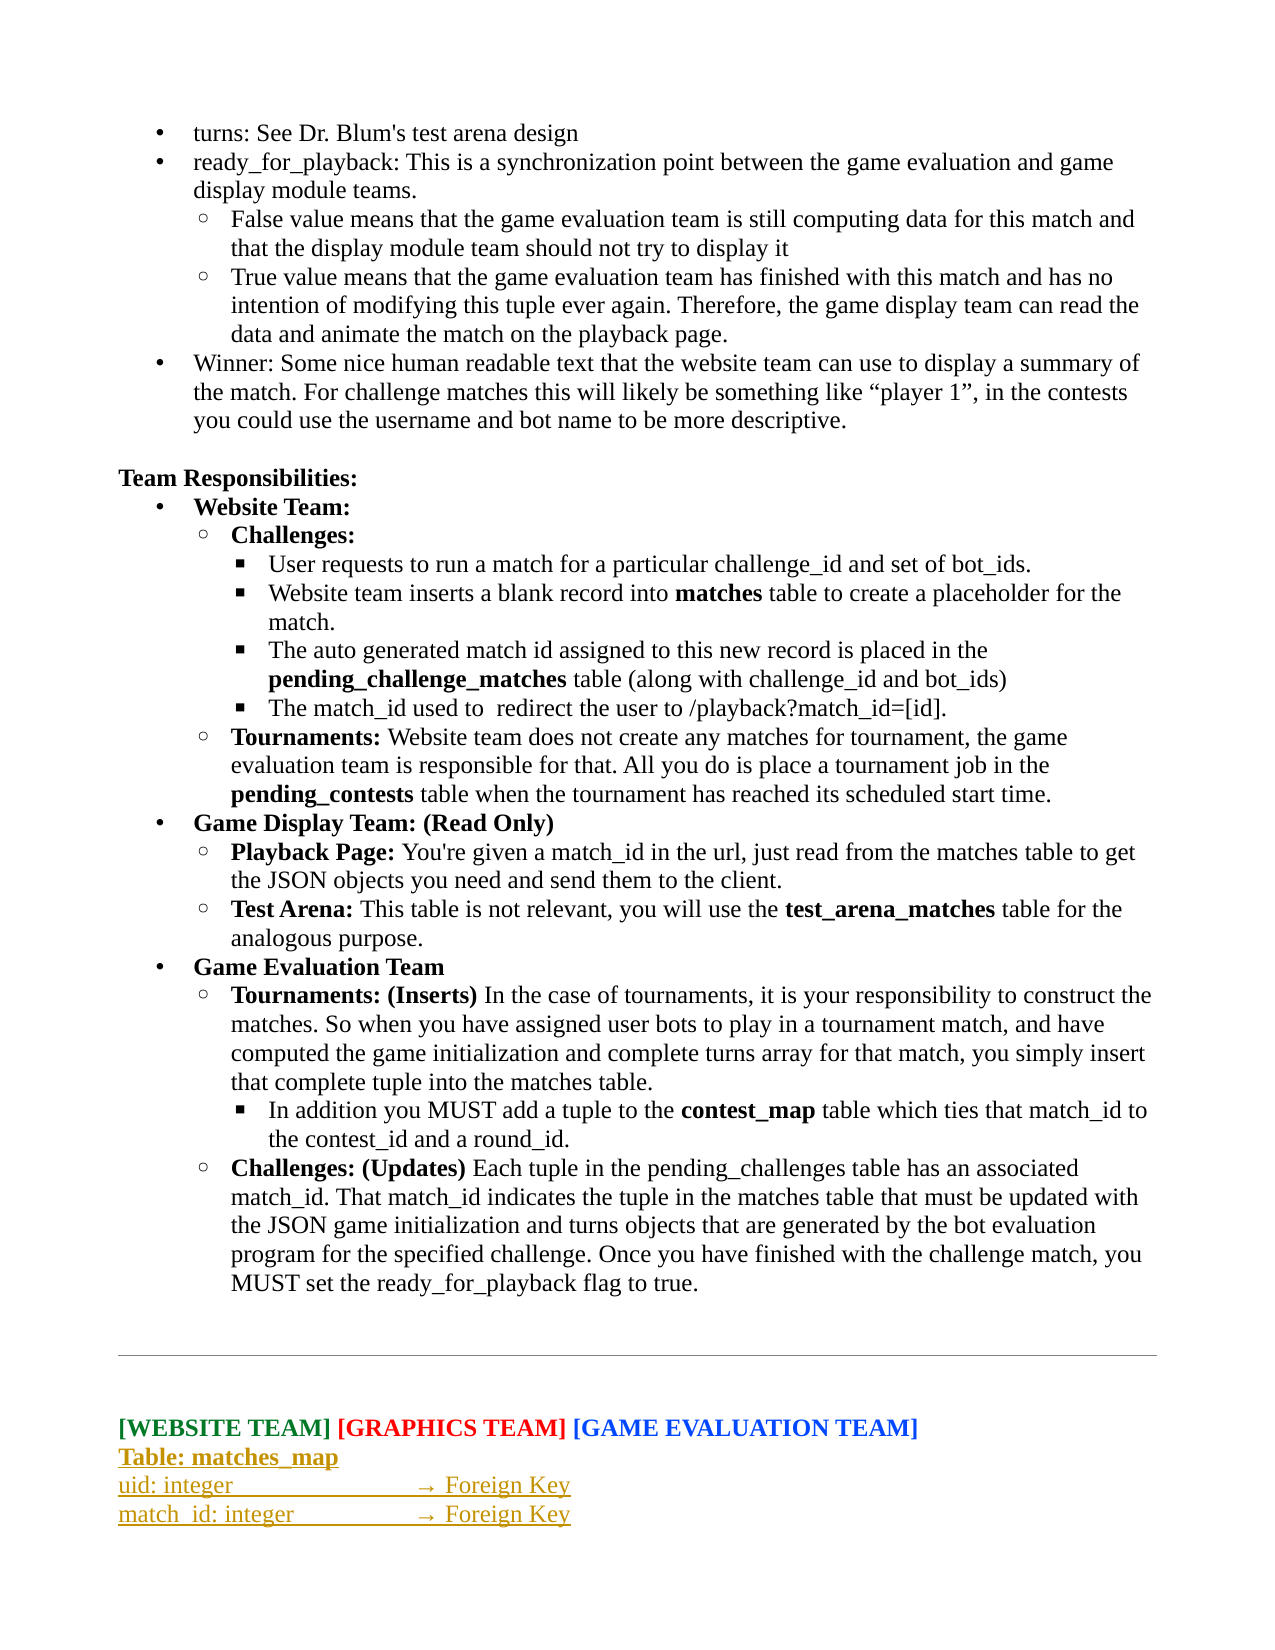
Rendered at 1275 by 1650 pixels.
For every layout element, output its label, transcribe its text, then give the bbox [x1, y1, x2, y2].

list True value means that the game evaluation team has finished with this match and has no intention of modifying this tuple ever again. Therefore, the game display team can read the data and animate the match on the playback page. [193, 262, 1157, 348]
text Team Responsibilities: [118, 463, 1157, 492]
list Website Team: [156, 492, 1157, 521]
list User requests to run a match for a particular challenge_id and set of bot_ids. [231, 549, 1157, 578]
list Tournaments: Website team does not create any matches for tournament, the game evaluation team is responsible for that. All you do is place a tournament job in the pending_contests table when the tournament has reached its scheduled start time. [193, 722, 1157, 808]
list The auto generated match id assigned to this new record is placed in the pending_challenge_matches table (along with challenge_id and bot_ids) [231, 636, 1157, 693]
list The match_id used to redirect the user to /playback?match_id=[id]. [231, 693, 1157, 722]
list Game Display Team: (Read Only) [156, 808, 1157, 837]
text uid: integer → Foreign Key [118, 1470, 1157, 1499]
list Challenges: (Updates) Each tuple in the pending_challenges table has an associated match_id. That match_id indicates the tuple in the matches table that must be updated with the JSON game initialization and turns objects that are generated by the bot evaluation program for the specified challenge. Once you have finished with the challenge match, you MUST set the ready_for_playback flag to true. [193, 1153, 1157, 1297]
list turns: See Dr. Blum's test arena design [156, 118, 1157, 147]
list Website team inserts a blank record into matches table to create a placeholder for the match. [231, 578, 1157, 636]
list Test Arena: This table is not relevant, you will use the test_arena_matches table for the analogous purpose. [193, 894, 1157, 952]
text match_id: integer → Foreign Key [118, 1499, 1157, 1528]
list ready_for_playback: This is a synchronization point between the game evaluation and game display module teams. [156, 147, 1157, 204]
text Table: matches_map [118, 1442, 1157, 1470]
text [WEBSITE TEAM] [GRAPHICS TEAM] [GAME EVALUATION TEAM] [118, 1413, 1157, 1442]
list Game Evaluation Team [156, 952, 1157, 981]
list Winner: Some nice human readable text that the website team can use to display a summary of the match. For challenge matches this will likely be something like “player 1”, in the contests you could use the username and bot name to be more descriptive. [156, 348, 1157, 434]
list In addition you MUST add a tuple to the contest_map table which ties that match_id to the contest_id and a round_id. [231, 1096, 1157, 1153]
list Playback Page: You're given a match_id in the url, just read from the matches table to get the JSON objects you need and send them to the client. [193, 837, 1157, 894]
list Tournaments: (Inserts) In the case of tournaments, it is your responsibility to construct the matches. So when you have assigned user bots to play in a tournament match, and have computed the game initialization and complete turns array for that match, you simply insert that complete tuple into the matches table. [193, 981, 1157, 1096]
list False value means that the game evaluation team is still computing data for this match and that the display module team should not try to display it [193, 204, 1157, 262]
list Challenges: [193, 521, 1157, 549]
